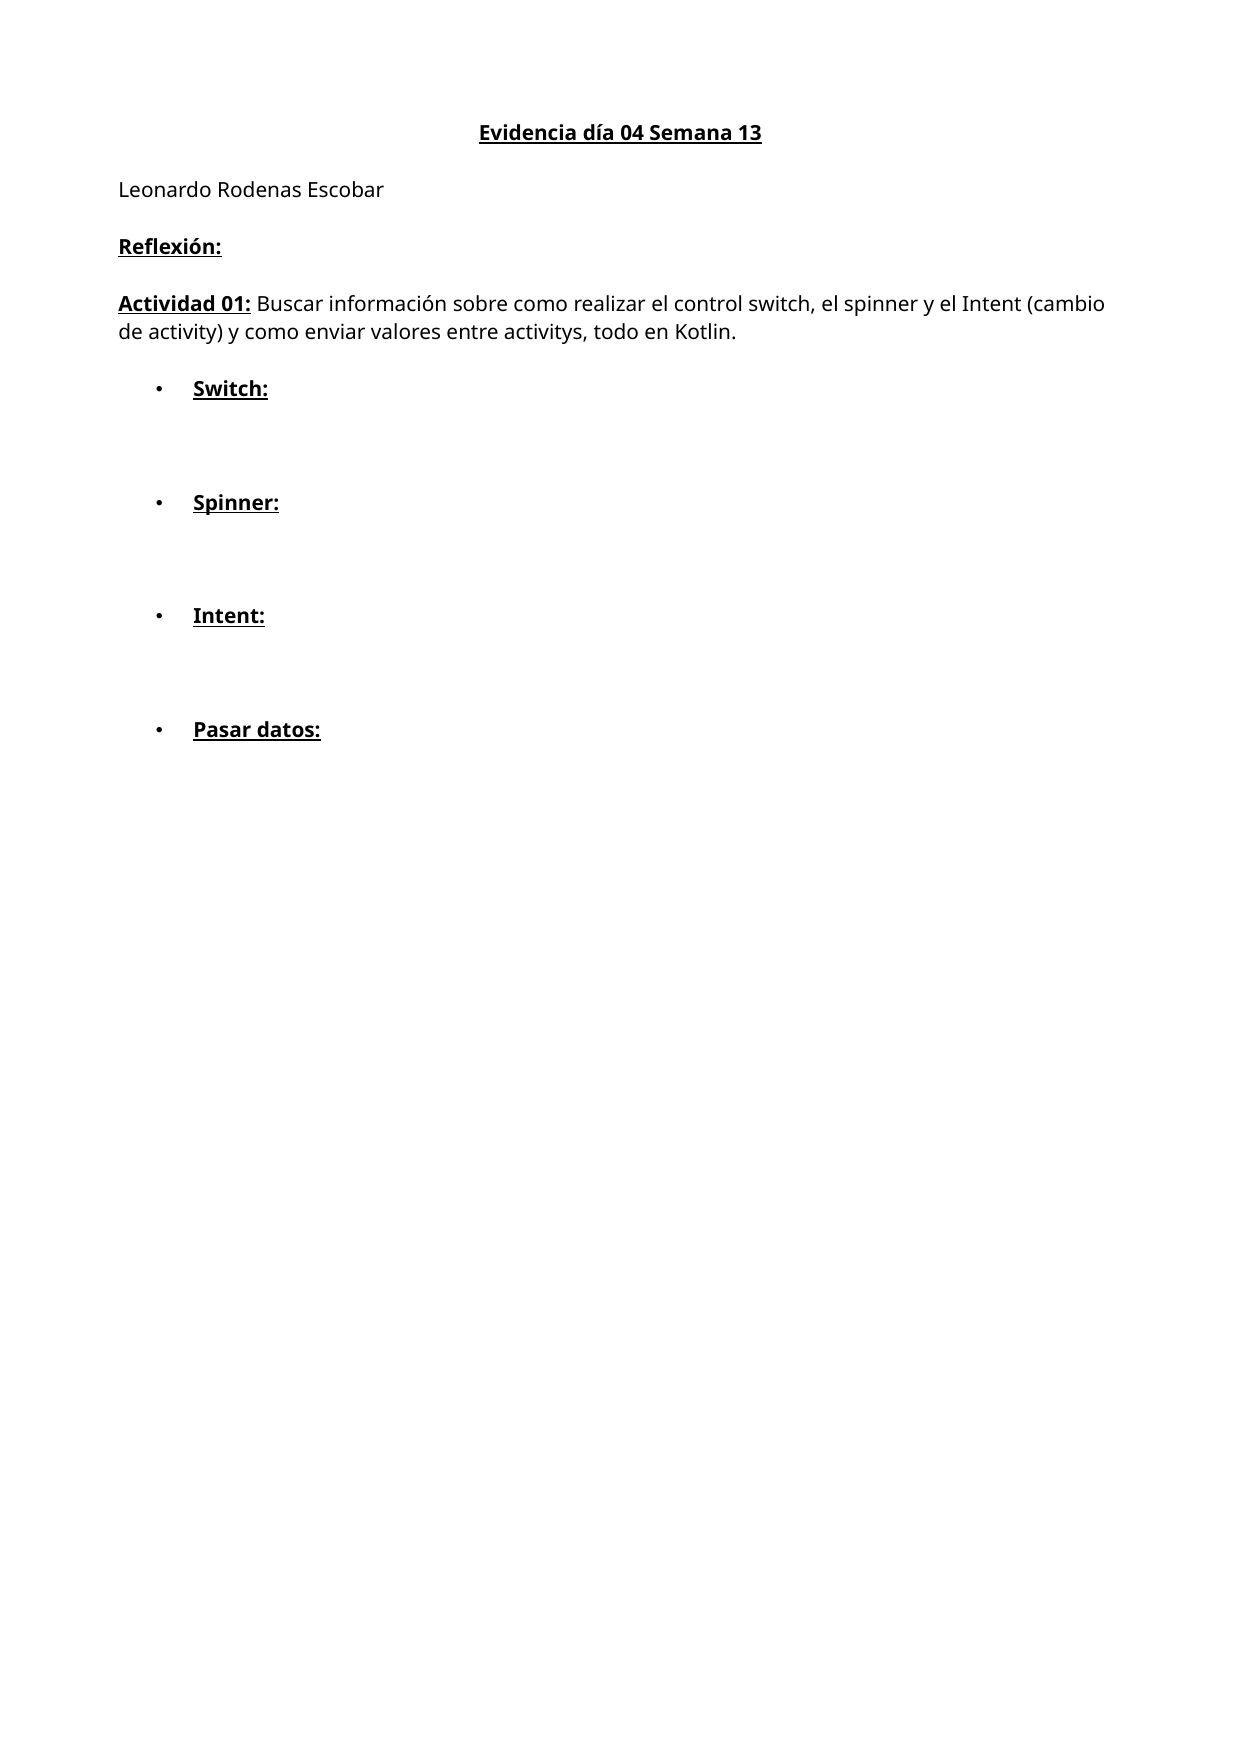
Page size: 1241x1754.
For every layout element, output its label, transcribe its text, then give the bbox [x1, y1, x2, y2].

list Intent: [156, 602, 1122, 630]
list Switch: [156, 374, 1122, 402]
list Pasar datos: [156, 715, 1122, 744]
text Reflexión: [118, 232, 1122, 260]
list Spinner: [156, 488, 1122, 516]
text Actividad 01: Buscar información sobre como realizar el control switch, el spinner y el Intent (cambio de activity) y como enviar valores entre activitys, todo en Kotlin. [118, 289, 1122, 346]
text Leonardo Rodenas Escobar [118, 175, 1122, 203]
text Evidencia día 04 Semana 13 [118, 118, 1122, 147]
